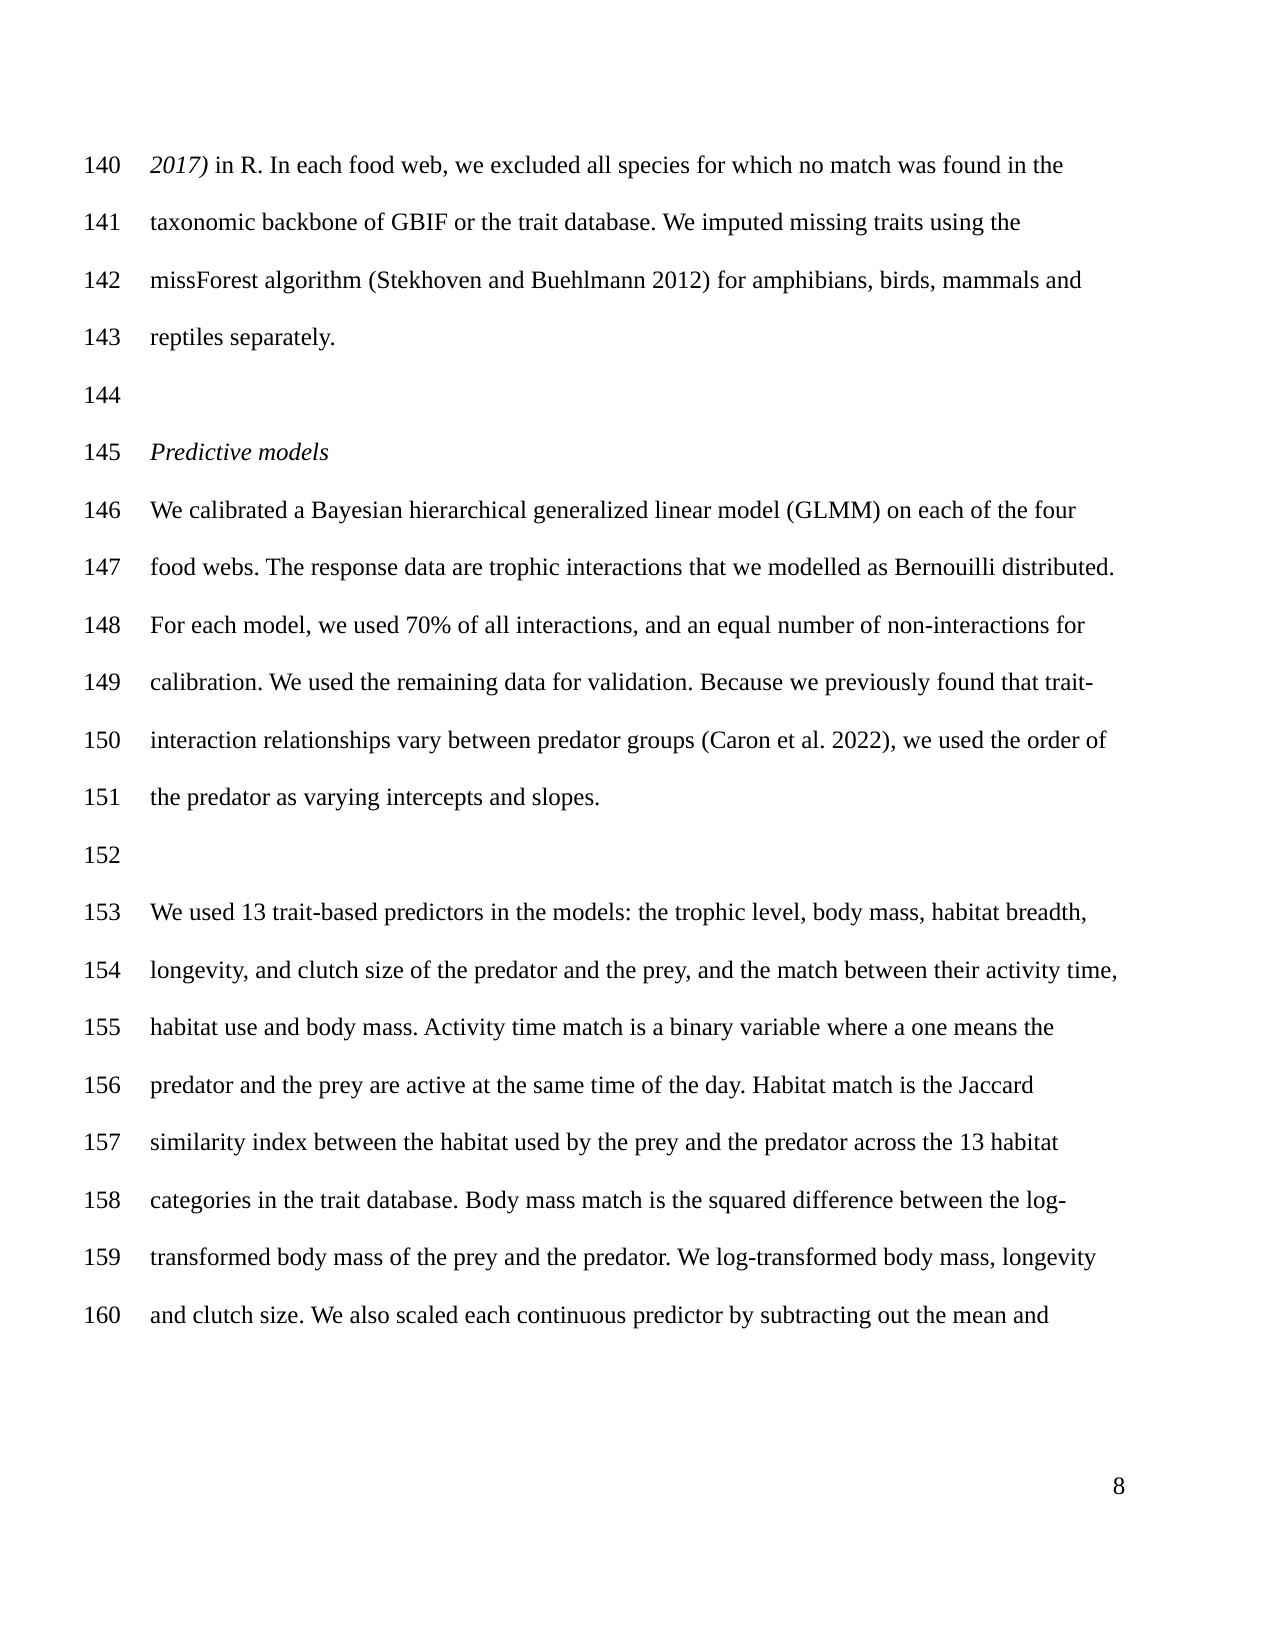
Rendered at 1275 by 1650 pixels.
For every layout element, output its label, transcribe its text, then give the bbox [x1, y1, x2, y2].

text 2017) in R. In each food web, we excluded all species for which no match was found in the taxonomic backbone of GBIF or the trait database. We imputed missing traits using the missForest algorithm (Stekhoven and Buehlmann 2012) for amphibians, birds, mammals and reptiles separately. [150, 150, 1125, 351]
text We used 13 trait-based predictors in the models: the trophic level, body mass, habitat breadth, longevity, and clutch size of the predator and the prey, and the match between their activity time, habitat use and body mass. Activity time match is a binary variable where a one means the predator and the prey are active at the same time of the day. Habitat match is the Jaccard similarity index between the habitat used by the prey and the predator across the 13 habitat categories in the trait database. Body mass match is the squared difference between the log-transformed body mass of the prey and the predator. We log-transformed body mass, longevity and clutch size. We also scaled each continuous predictor by subtracting out the mean and [150, 897, 1125, 1329]
text We calibrated a Bayesian hierarchical generalized linear model (GLMM) on each of the four food webs. The response data are trophic interactions that we modelled as Bernouilli distributed. For each model, we used 70% of all interactions, and an equal number of non-interactions for calibration. We used the remaining data for validation. Because we previously found that trait-interaction relationships vary between predator groups (Caron et al. 2022), we used the order of the predator as varying intercepts and slopes. [150, 495, 1125, 811]
text Predictive models [150, 437, 1125, 466]
